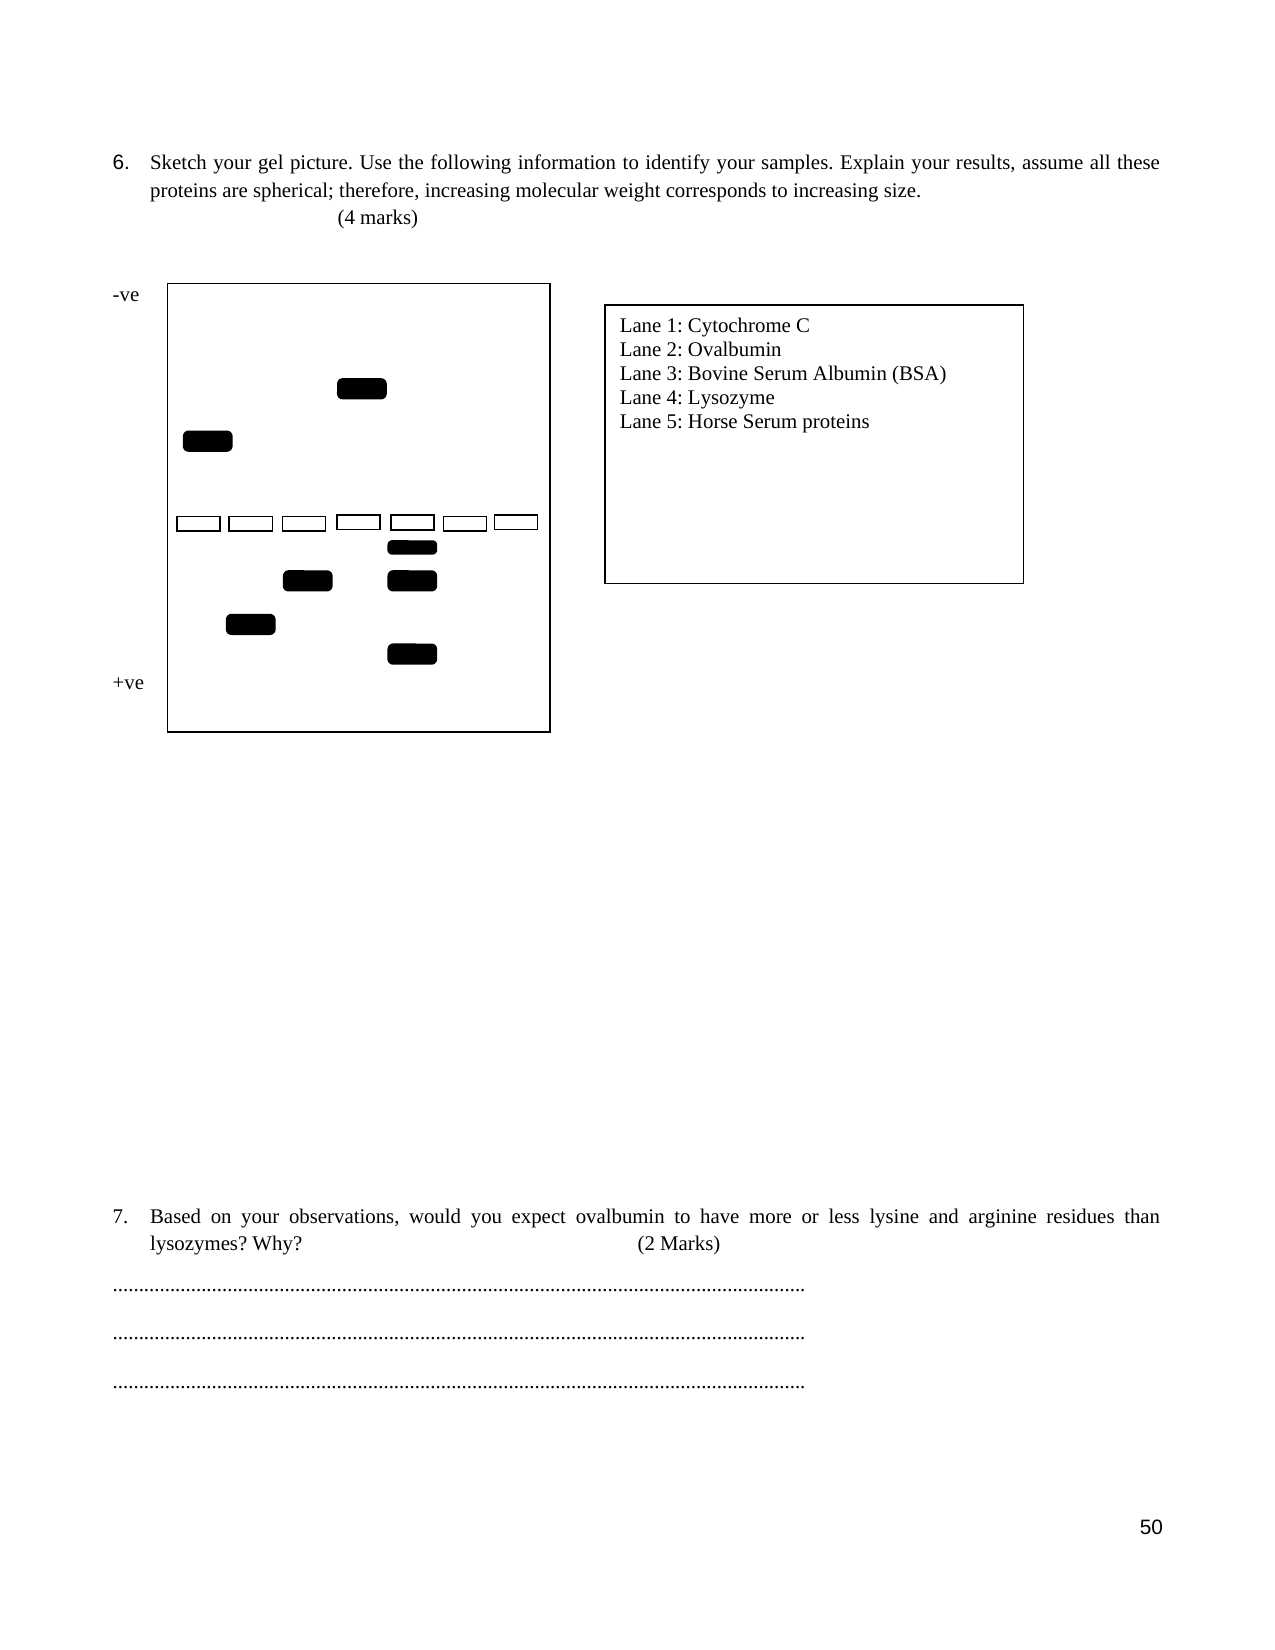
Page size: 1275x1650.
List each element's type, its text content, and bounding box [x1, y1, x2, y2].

list [551, 670, 1162, 694]
list Sketch your gel picture. Use the following information to identify your samples. Explain your results, assume all these proteins are spherical; therefore, increasing molecular weight corresponds to increasing size. (4 marks) [112, 150, 1162, 229]
text ..................................................................................................................................... [112, 1271, 1162, 1296]
text -ve [112, 281, 1162, 306]
list +ve [112, 670, 167, 694]
text ..................................................................................................................................... [112, 1368, 1162, 1393]
list Based on your observations, would you expect ovalbumin to have more or less lysine and arginine residues than lysozymes? Why? (2 Marks) [112, 1204, 1162, 1255]
text ..................................................................................................................................... [112, 1320, 1162, 1344]
